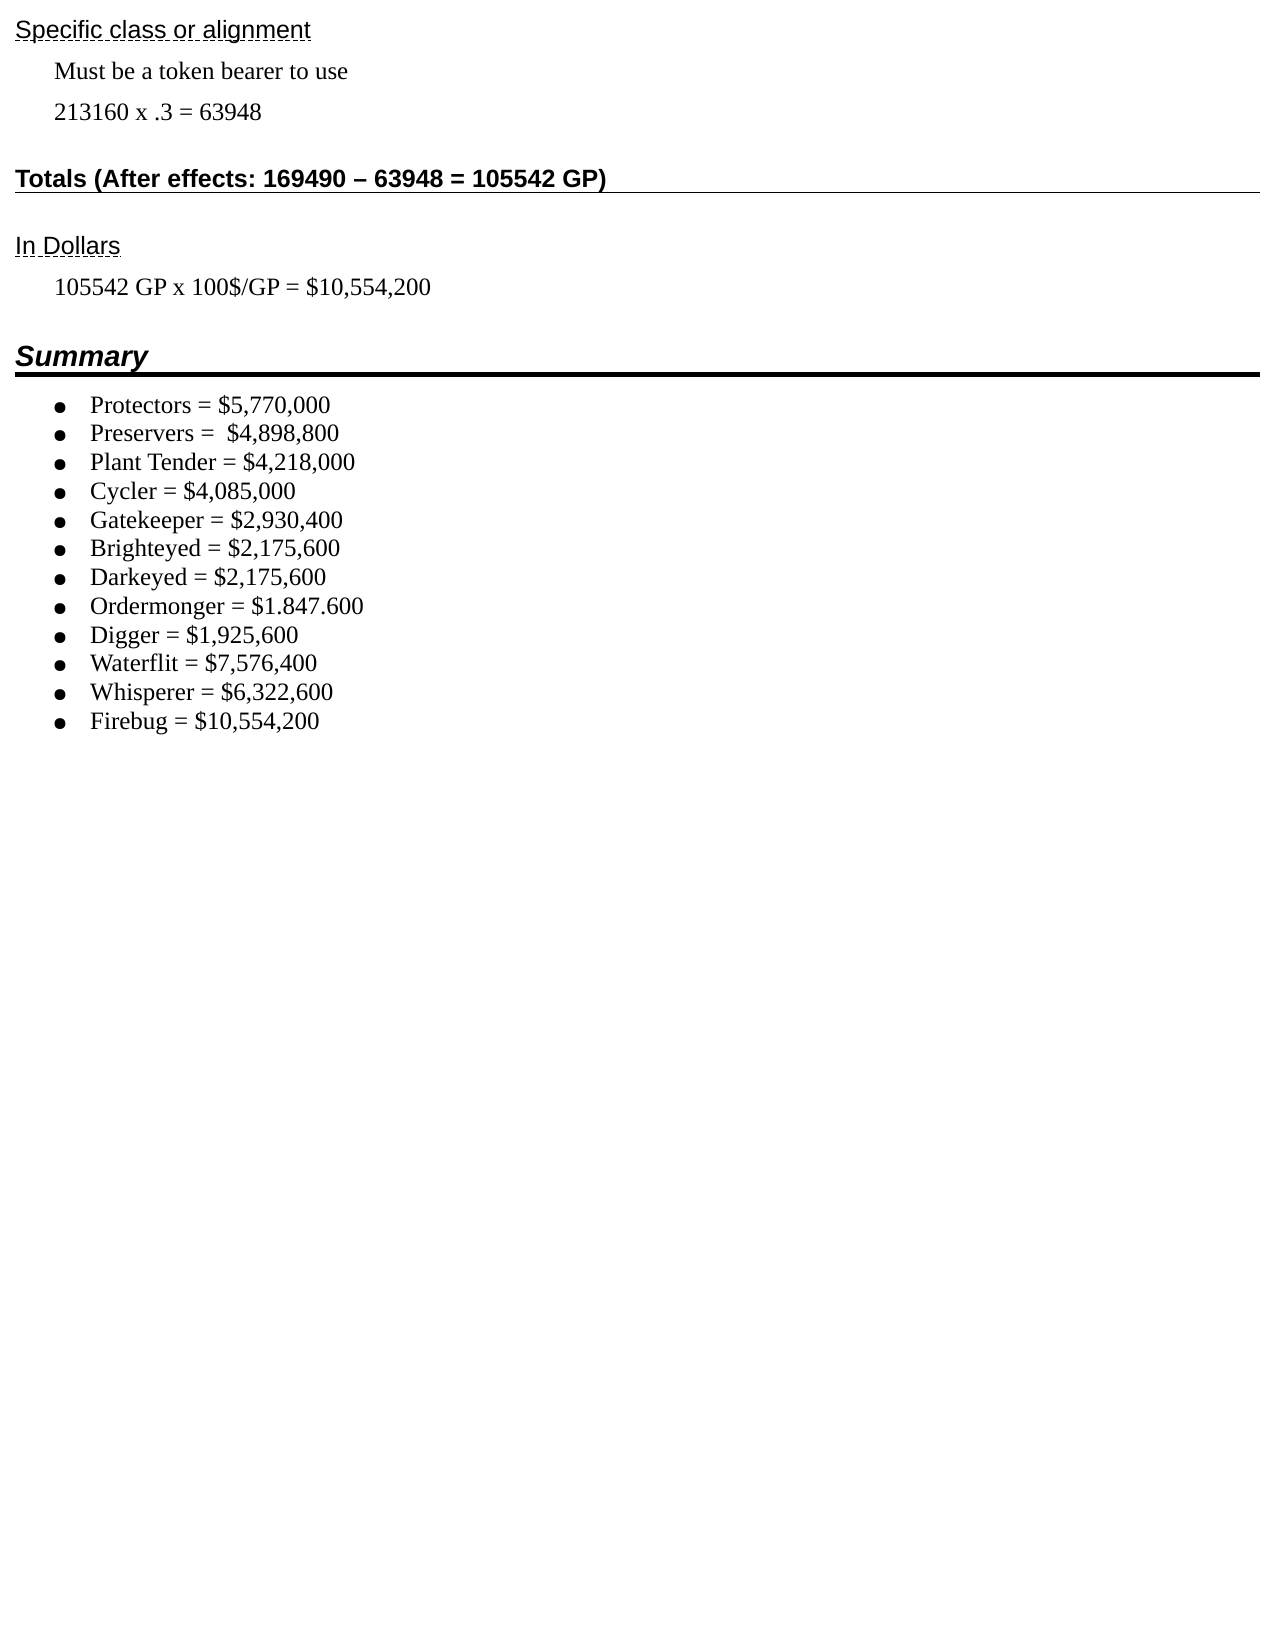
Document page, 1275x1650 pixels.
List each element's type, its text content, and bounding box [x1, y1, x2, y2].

list Gatekeeper = $2,930,400 [52, 505, 1260, 533]
list Firebug = $10,554,200 [52, 706, 1260, 735]
subtitle Totals (After effects: 169490 – 63948 = 105542 GP) [15, 164, 1260, 192]
list Waterflit = $7,576,400 [52, 648, 1260, 677]
list Plant Tender = $4,218,000 [52, 447, 1260, 476]
list Preservers = $4,898,800 [52, 418, 1260, 447]
subtitle Specific class or alignment [15, 15, 1260, 44]
subtitle Summary [15, 338, 1260, 372]
list Digger = $1,925,600 [52, 620, 1260, 648]
list Cycler = $4,085,000 [52, 476, 1260, 505]
list Protectors = $5,770,000 [52, 390, 1260, 418]
text 213160 x .3 = 63948 [54, 97, 1260, 126]
text 105542 GP x 100$/GP = $10,554,200 [54, 272, 1260, 301]
text Must be a token bearer to use [54, 56, 1260, 85]
list Darkeyed = $2,175,600 [52, 562, 1260, 591]
list Ordermonger = $1.847.600 [52, 591, 1260, 620]
subtitle In Dollars [15, 231, 1260, 260]
list Brighteyed = $2,175,600 [52, 533, 1260, 562]
list Whisperer = $6,322,600 [52, 677, 1260, 706]
